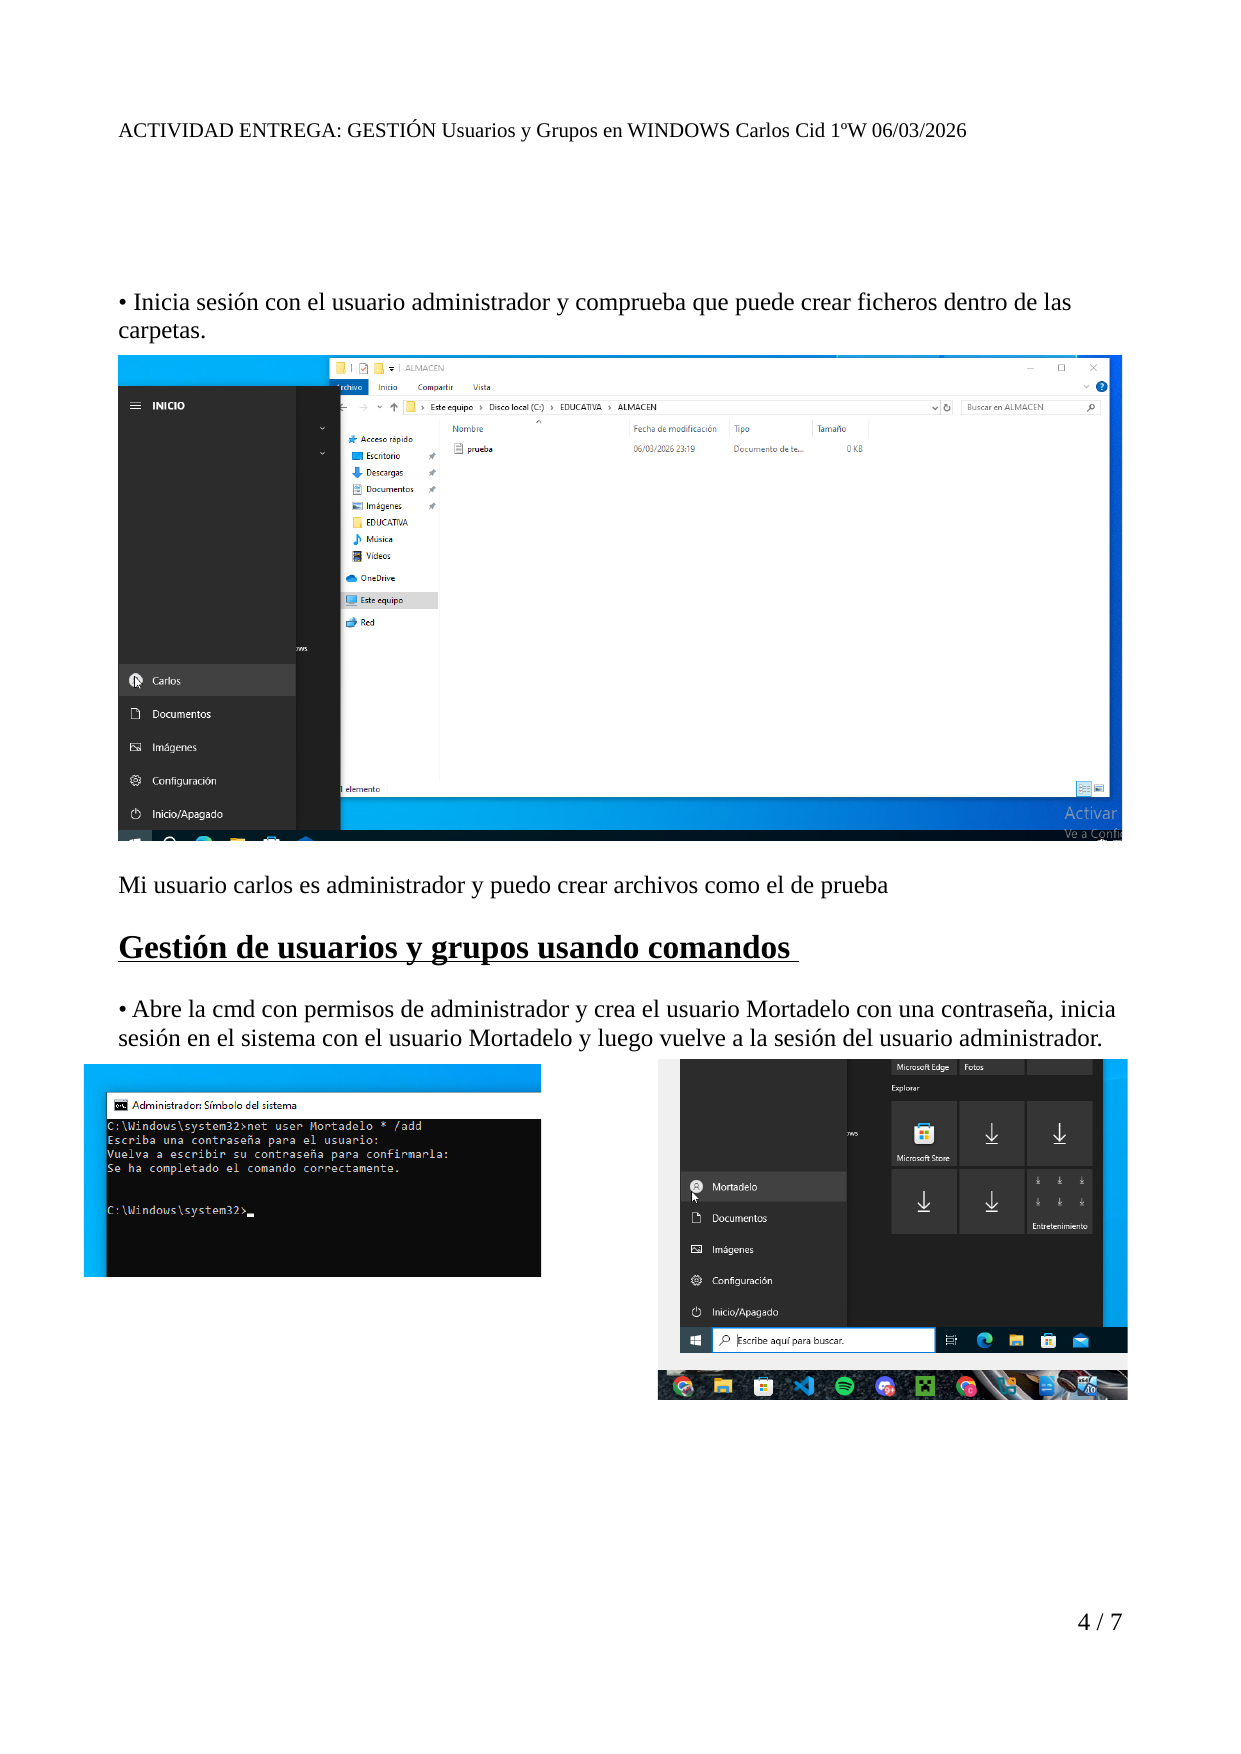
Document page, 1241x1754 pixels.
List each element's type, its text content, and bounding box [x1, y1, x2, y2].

text • Inicia sesión con el usuario administrador y comprueba que puede crear ficheros dentro de las carpetas. [118, 287, 1122, 344]
picture [107, 1064, 542, 1277]
picture [118, 355, 1123, 841]
text Mi usuario carlos es administrador y puedo crear archivos como el de prueba [118, 870, 1122, 898]
text • Abre la cmd con permisos de administrador y crea el usuario Mortadelo con una contraseña, inicia sesión en el sistema con el usuario Mortadelo y luego vuelve a la sesión del usuario administrador. [118, 994, 1122, 1052]
text Gestión de usuarios y grupos usando comandos [118, 927, 1122, 966]
picture [657, 1059, 1128, 1400]
